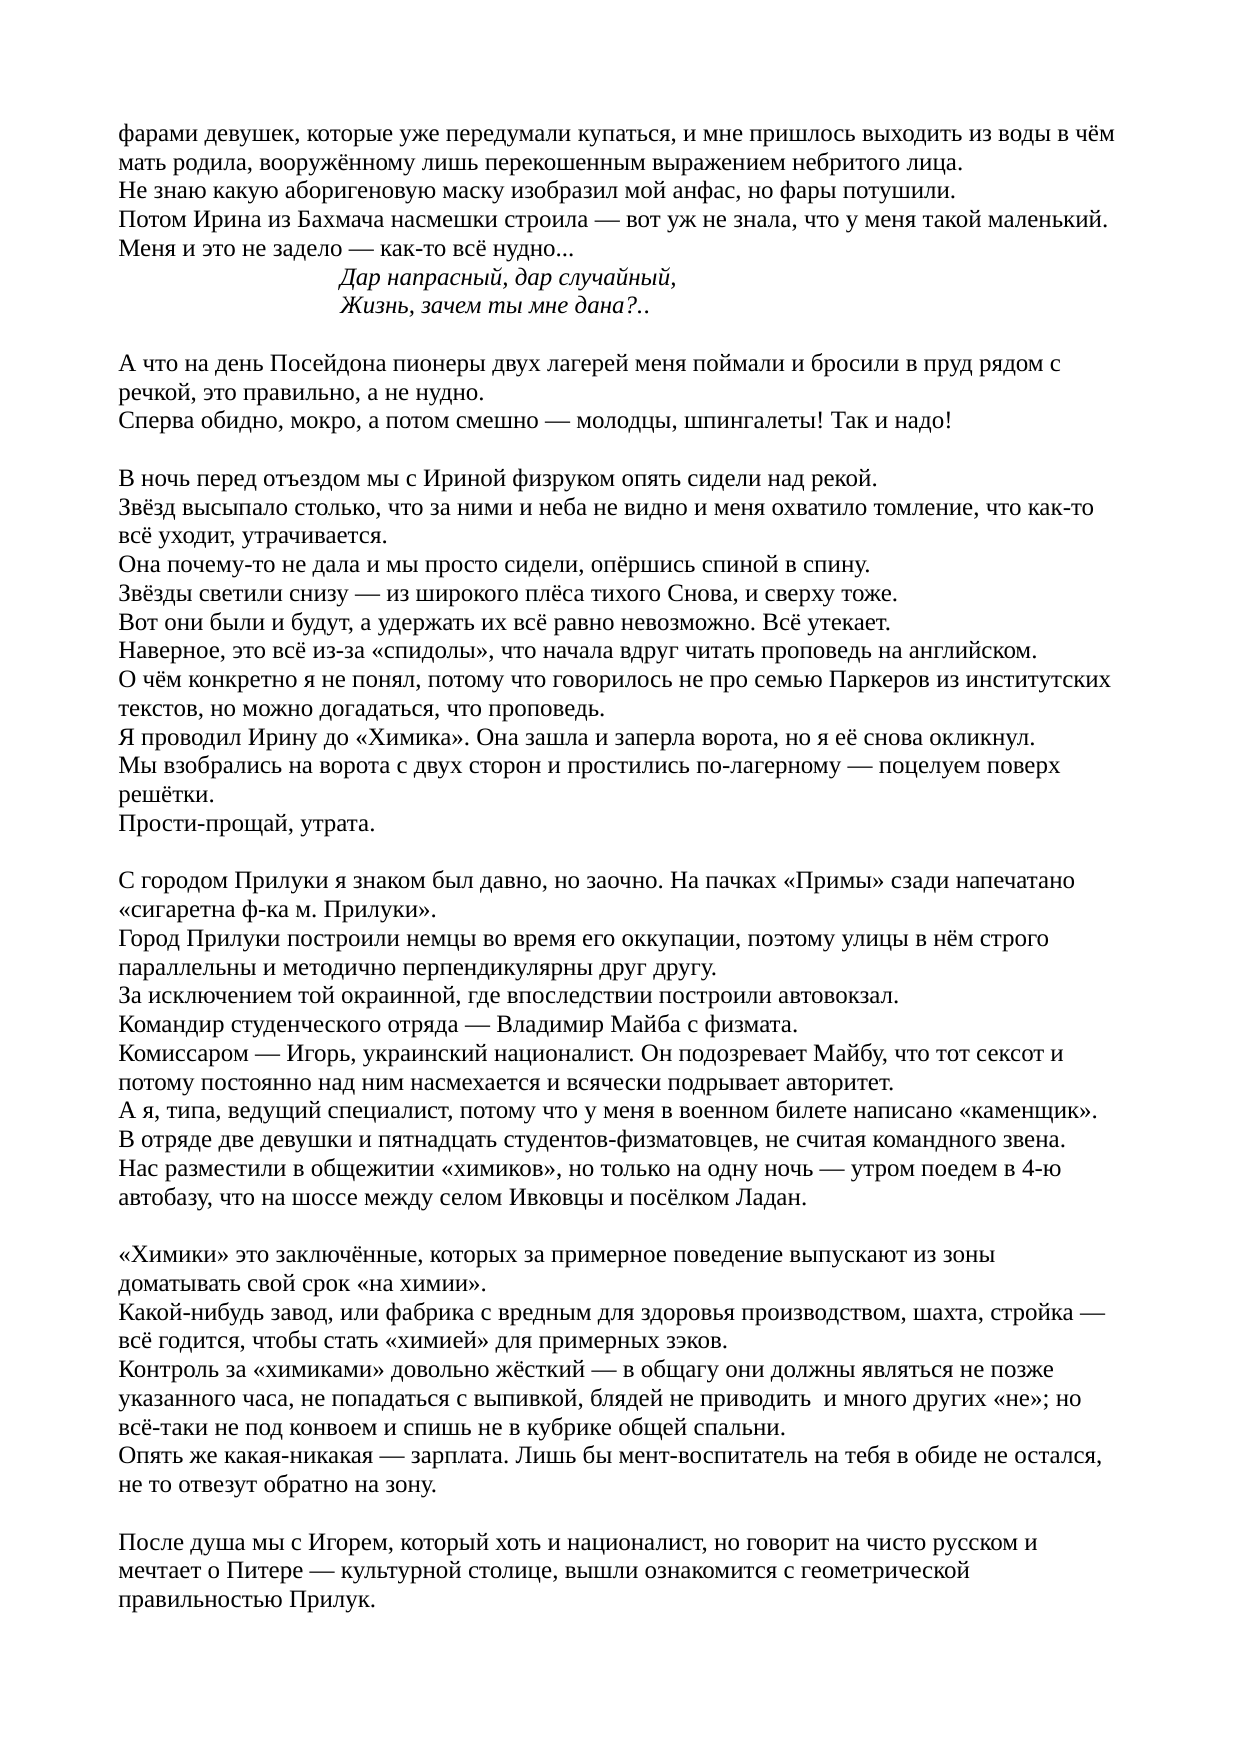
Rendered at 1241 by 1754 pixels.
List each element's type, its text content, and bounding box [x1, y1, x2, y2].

text После душа мы с Игорем, который хоть и националист, но говорит на чисто русском и мечтает о Питере — культурной столице, вышли ознакомится с геометрической правильностью Прилук. [118, 1527, 1122, 1613]
text О чём конкретно я не понял, потому что говорилось не про семью Паркеров из институтских текстов, но можно догадаться, что проповедь. [118, 664, 1122, 722]
text Потом Ирина из Бахмача насмешки строила — вот уж не знала, что у меня такой маленький. Меня и это не задело — как-то всё нудно... [118, 204, 1122, 262]
text Сперва обидно, мокро, а потом смешно — молодцы, шпингалеты! Так и надо! [118, 406, 1122, 434]
text Какой-нибудь завод, или фабрика с вредным для здоровья производством, шахта, стройка — всё годится, чтобы стать «химией» для примерных зэков. [118, 1297, 1122, 1354]
text А я, типа, ведущий специалист, потому что у меня в военном билете написано «каменщик». [118, 1096, 1122, 1124]
text Опять же какая-никакая — зарплата. Лишь бы мент-воспитатель на тебя в обиде не остался, не то отвезут обратно на зону. [118, 1441, 1122, 1498]
text Вот они были и будут, а удержать их всё равно невозможно. Всё утекает. [118, 607, 1122, 636]
text За исключением той окраинной, где впоследствии построили автовокзал. [118, 981, 1122, 1009]
text Командир студенческого отряда — Владимир Майба с физмата. [118, 1009, 1122, 1038]
text Я проводил Ирину до «Химика». Она зашла и заперла ворота, но я её снова окликнул. [118, 722, 1122, 751]
text Не знаю какую аборигеновую маску изобразил мой анфас, но фары потушили. [118, 176, 1122, 204]
text Контроль за «химиками» довольно жёсткий — в общагу они должны являться не позже указанного часа, не попадаться с выпивкой, блядей не приводить и много других «не»; но всё-таки не под конвоем и спишь не в кубрике общей спальни. [118, 1354, 1122, 1441]
text фарами девушек, которые уже передумали купаться, и мне пришлось выходить из воды в чём мать родила, вооружённому лишь перекошенным выражением небритого лица. [118, 118, 1122, 176]
text А что на день Посейдона пионеры двух лагерей меня поймали и бросили в пруд рядом с речкой, это правильно, а не нудно. [118, 348, 1122, 406]
text В ночь перед отъездом мы с Ириной физруком опять сидели над рекой. [118, 463, 1122, 492]
text Мы взобрались на ворота с двух сторон и простились по-лагерному — поцелуем поверх решётки. [118, 751, 1122, 808]
text «Химики» это заключённые, которых за примерное поведение выпускают из зоны доматывать свой срок «на химии». [118, 1239, 1122, 1297]
text Комиссаром — Игорь, украинский националист. Он подозревает Майбу, что тот сексот и потому постоянно над ним насмехается и всячески подрывает авторитет. [118, 1038, 1122, 1096]
text В отряде две девушки и пятнадцать студентов-физматовцев, не считая командного звена. [118, 1124, 1122, 1153]
text Нас разместили в общежитии «химиков», но только на одну ночь — утром поедем в 4-ю автобазу, что на шоссе между селом Ивковцы и посёлком Ладан. [118, 1153, 1122, 1211]
text Звёзды светили снизу — из широкого плёса тихого Снова, и сверху тоже. [118, 578, 1122, 607]
text Город Прилуки построили немцы во время его оккупации, поэтому улицы в нём строго параллельны и методично перпендикулярны друг другу. [118, 923, 1122, 981]
text Звёзд высыпало столько, что за ними и неба не видно и меня охватило томление, что как-то всё уходит, утрачивается. [118, 492, 1122, 549]
text С городом Прилуки я знаком был давно, но заочно. На пачках «Примы» сзади напечатано «сигаретна ф-ка м. Прилуки». [118, 866, 1122, 923]
text Наверное, это всё из-за «спидолы», что начала вдруг читать проповедь на английском. [118, 636, 1122, 664]
text Она почему-то не дала и мы просто сидели, опёршись спиной в спину. [118, 549, 1122, 578]
text Дар напрасный, дар случайный, Жизнь, зачем ты мне дана?.. [118, 262, 1122, 319]
text Прости-прощай, утрата. [118, 808, 1122, 837]
